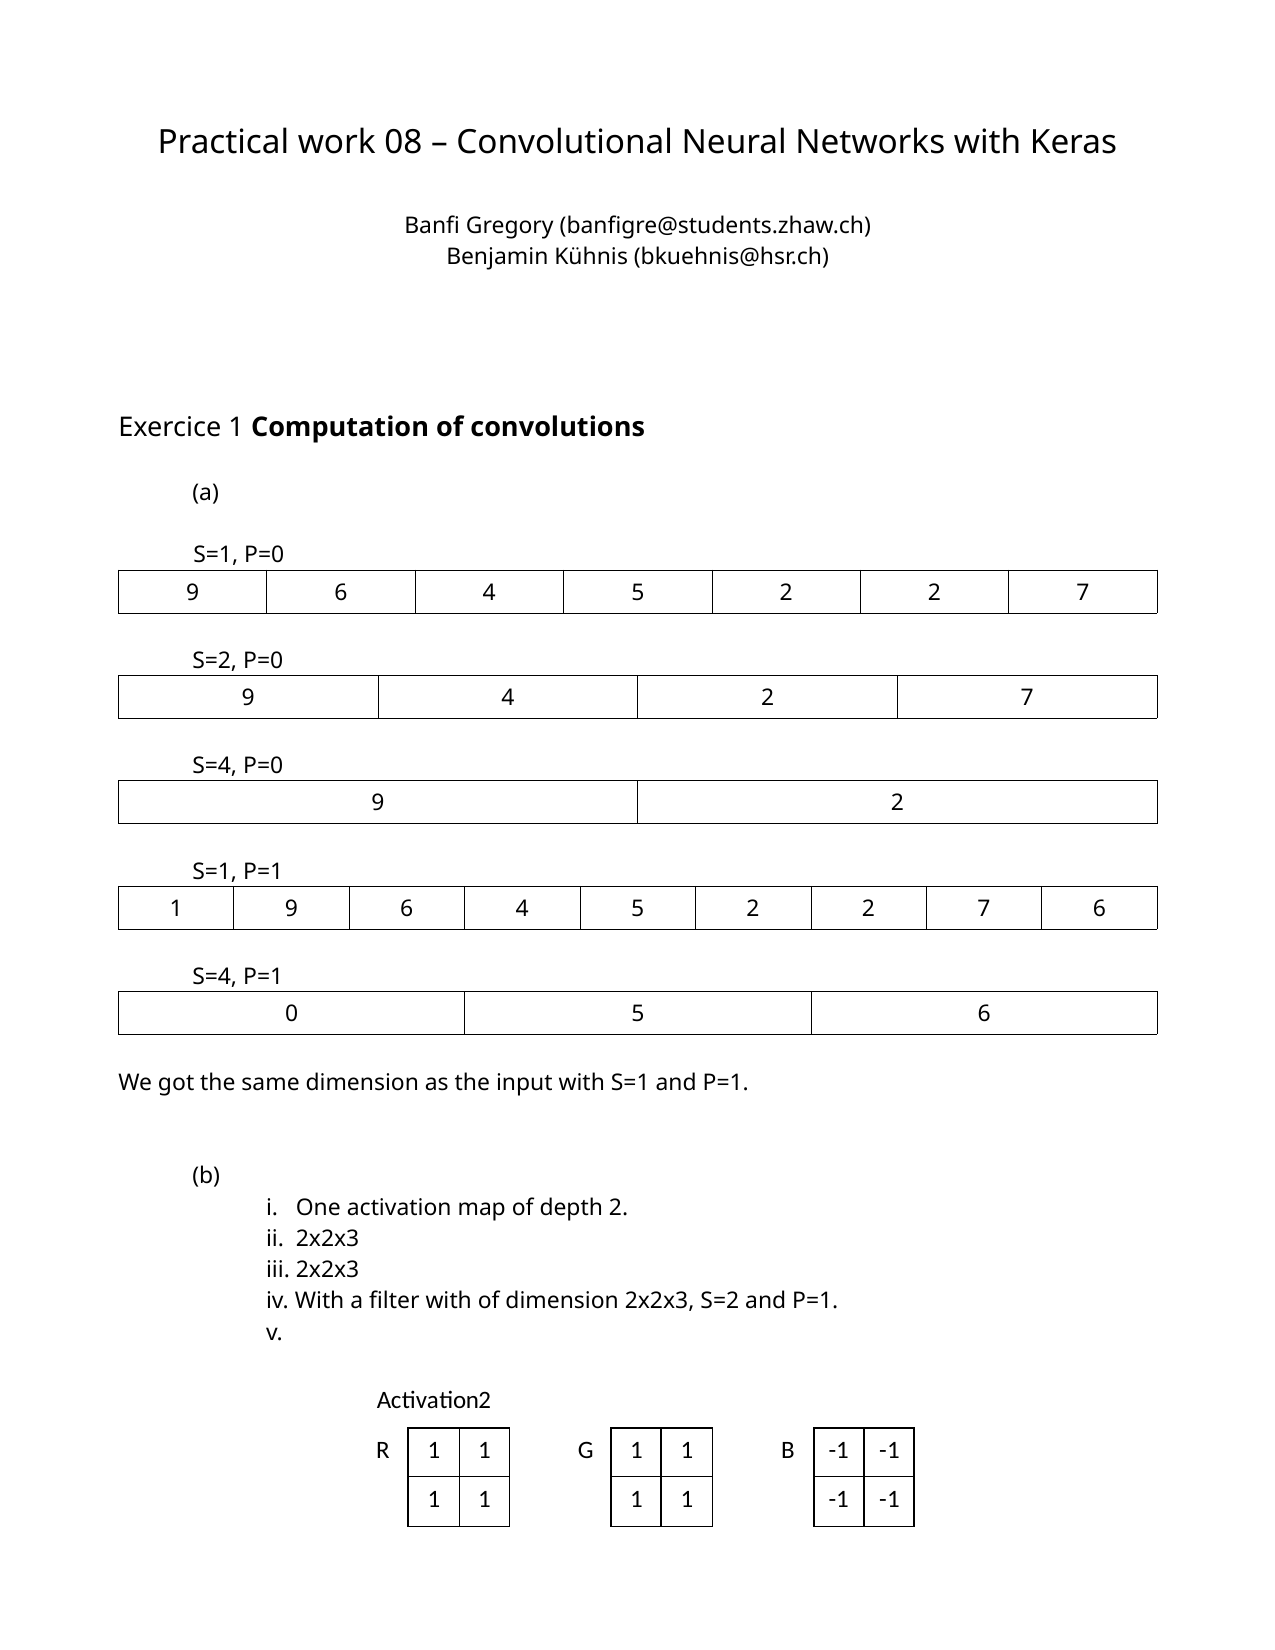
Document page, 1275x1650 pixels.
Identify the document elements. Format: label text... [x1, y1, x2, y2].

text i. One activation map of depth 2. [118, 1190, 1157, 1222]
table_header 2 [713, 571, 860, 612]
table_header 4 [379, 676, 637, 718]
table_header 6 [350, 887, 464, 929]
text S=2, P=0 [118, 644, 1157, 675]
table_header 2 [812, 887, 926, 929]
table_header 0 [119, 992, 464, 1034]
text (a) [118, 476, 1157, 507]
text ii. 2x2x3 [118, 1222, 1157, 1253]
table_header 7 [1009, 571, 1157, 612]
table_header 9 [234, 887, 349, 929]
table_header 6 [812, 992, 1157, 1034]
table_header 9 [119, 676, 378, 718]
table_header 2 [638, 781, 1157, 823]
text Banfi Gregory (banfigre@students.zhaw.ch) [118, 209, 1157, 240]
table_header 9 [119, 781, 637, 823]
text (b) [118, 1159, 1157, 1190]
text Exercice 1 Computation of convolutions [118, 408, 1157, 444]
table_header 9 [119, 571, 266, 612]
table_header 7 [898, 676, 1157, 718]
table_header 7 [927, 887, 1041, 929]
table_header 5 [564, 571, 712, 612]
text Benjamin Kühnis (bkuehnis@hsr.ch) [118, 240, 1157, 271]
text S=1, P=1 [118, 854, 1157, 886]
text iii. 2x2x3 [118, 1253, 1157, 1284]
list S=1, P=0 [156, 538, 1157, 569]
table_header 6 [1042, 887, 1157, 929]
table_header 5 [581, 887, 695, 929]
table_header 2 [696, 887, 811, 929]
table_header 4 [416, 571, 563, 612]
table_header 5 [465, 992, 811, 1034]
table_header 1 [119, 887, 233, 929]
text We got the same dimension as the input with S=1 and P=1. [118, 1065, 1157, 1097]
table_header 4 [465, 887, 580, 929]
text S=4, P=1 [118, 960, 1157, 991]
text v. [118, 1315, 1157, 1347]
text S=4, P=0 [118, 749, 1157, 780]
text Practical work 08 – Convolutional Neural Networks with Keras [118, 118, 1157, 163]
table_header 2 [638, 676, 897, 718]
table_header 2 [861, 571, 1008, 612]
text iv. With a filter with of dimension 2x2x3, S=2 and P=1. [118, 1284, 1157, 1315]
table_header 6 [267, 571, 415, 612]
